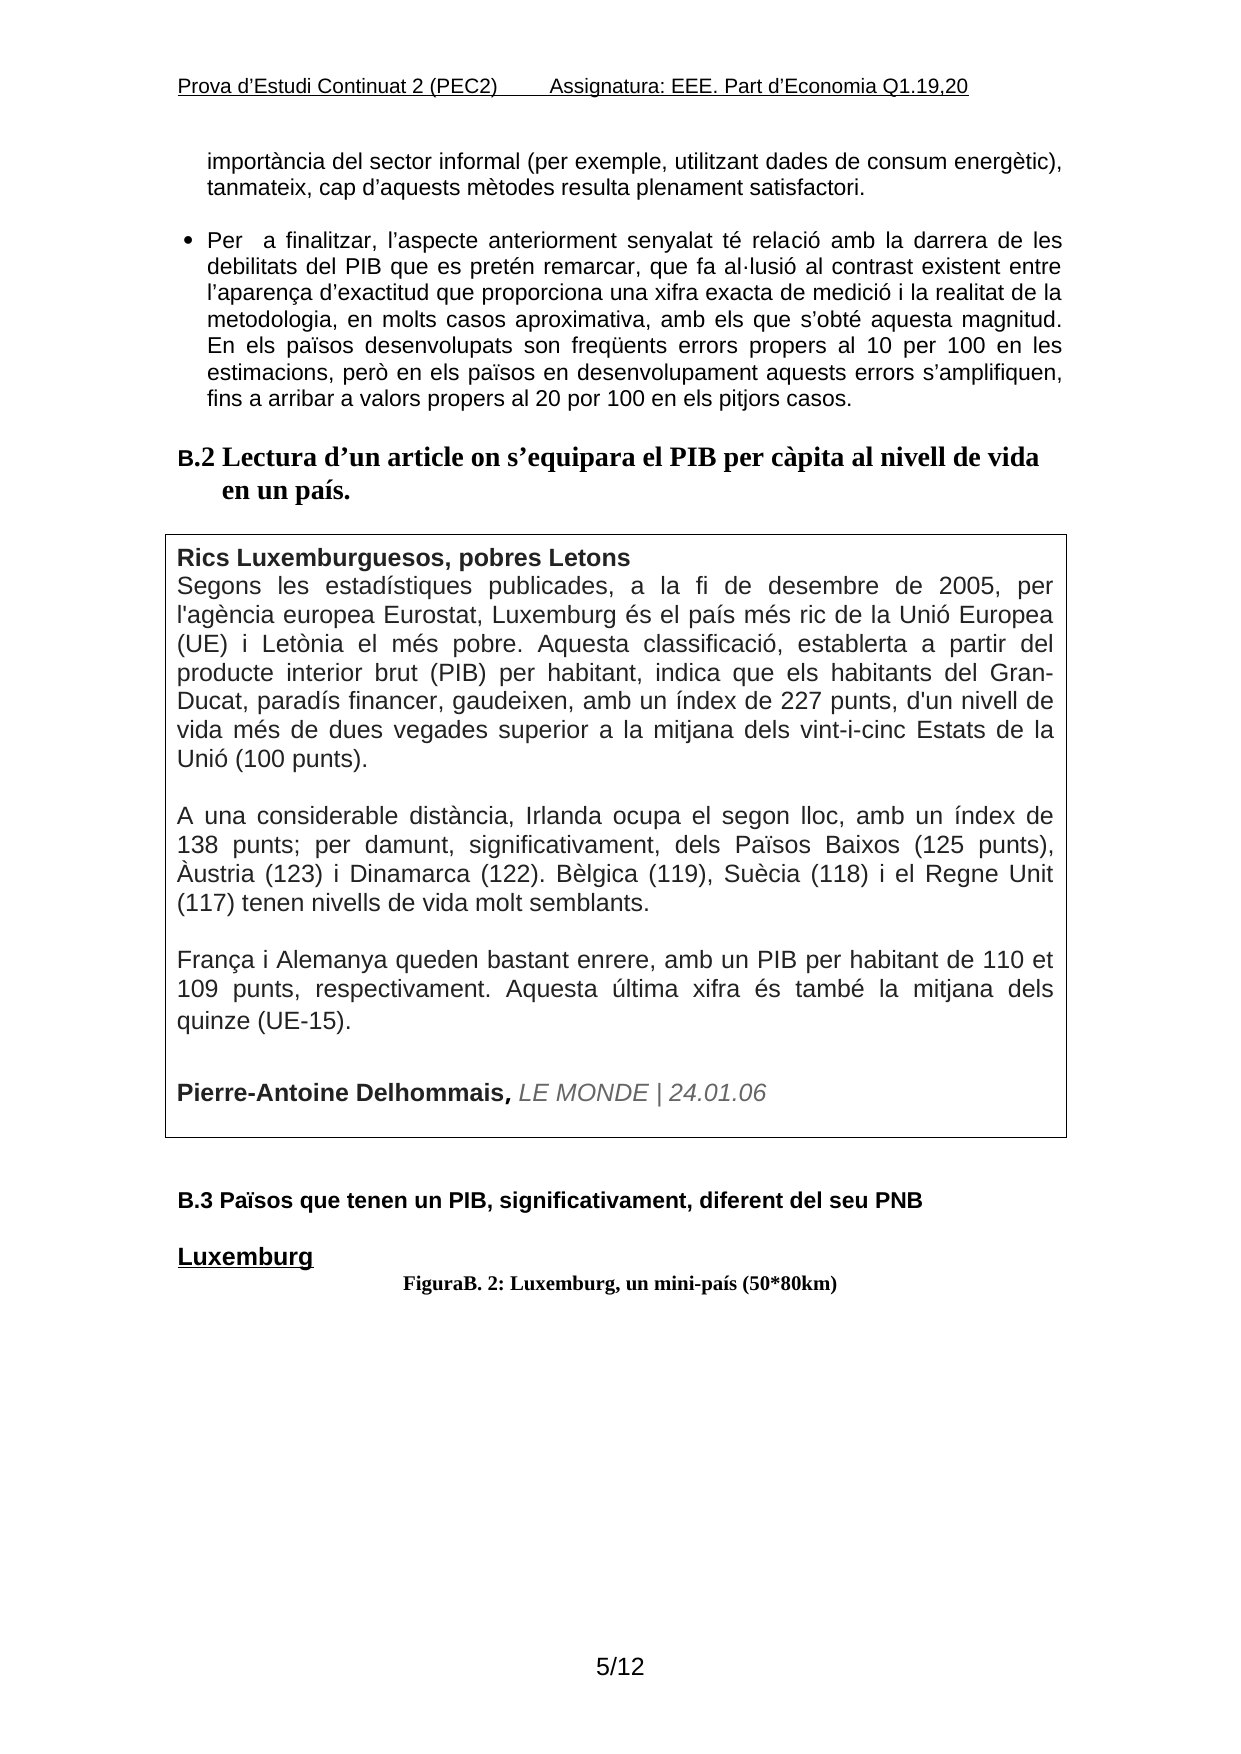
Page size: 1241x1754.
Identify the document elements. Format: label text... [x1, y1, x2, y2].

text Luxemburg [177, 1242, 1063, 1271]
subtitle B.3 Països que tenen un PIB, significativament, diferent del seu PNB [177, 1187, 1063, 1213]
table_header Rics Luxemburguesos, pobres Letons Segons les estadístiques publicades, a la fi de desembre de 2005, per l'agència europea Eurostat, Luxemburg és el país més ric de la Unió Europea (UE) i Letònia el més pobre. Aquesta classificació, establerta a partir del producte interior brut (PIB) per habitant, indica que els habitants del Gran-Ducat, paradís financer, gaudeixen, amb un índex de 227 punts, d'un nivell de vida més de dues vegades superior a la mitjana dels vint-i-cinc Estats de la Unió (100 punts). A una considerable distància, Irlanda ocupa el segon lloc, amb un índex de 138 punts; per damunt, significativament, dels Països Baixos (125 punts), Àustria (123) i Dinamarca (122). Bèlgica (119), Suècia (118) i el Regne Unit (117) tenen nivells de vida molt semblants. França i Alemanya queden bastant enrere, amb un PIB per habitant de 110 et 109 punts, respectivament. Aquesta última xifra és també la mitjana dels quinze (UE-15). Pierre-Antoine Delhommais, LE MONDE | 24.01.06 [166, 535, 1066, 1137]
list Per a finalitzar, l’aspecte anteriorment senyalat té rela­ció amb la darrera de les debilitats del PIB que es pretén remarcar, que fa al·lusió al contrast existent entre l’aparença d’exactitud que proporciona una xifra exacta de medició i la realitat de la metodologia, en molts casos aproximativa, amb els que s’obté aquesta magnitud. En els països desenvolupats son freqüents errors propers al 10 per 100 en les estimacions, però en els països en desenvolupament aquests errors s’amplifiquen, fins a arribar a valors propers al 20 por 100 en els pitjors casos. [184, 227, 1063, 411]
list importància del sector informal (per exemple, utilitzant dades de consum energètic), tanmateix, cap d’aquests mètodes resulta plenament satisfactori. [184, 148, 1063, 200]
subtitle B.2 Lectura d’un article on s’equipara el PIB per càpita al nivell de vida en un país. [177, 440, 1063, 505]
text FiguraB. 2: Luxemburg, un mini-país (50*80km) [177, 1271, 1063, 1295]
